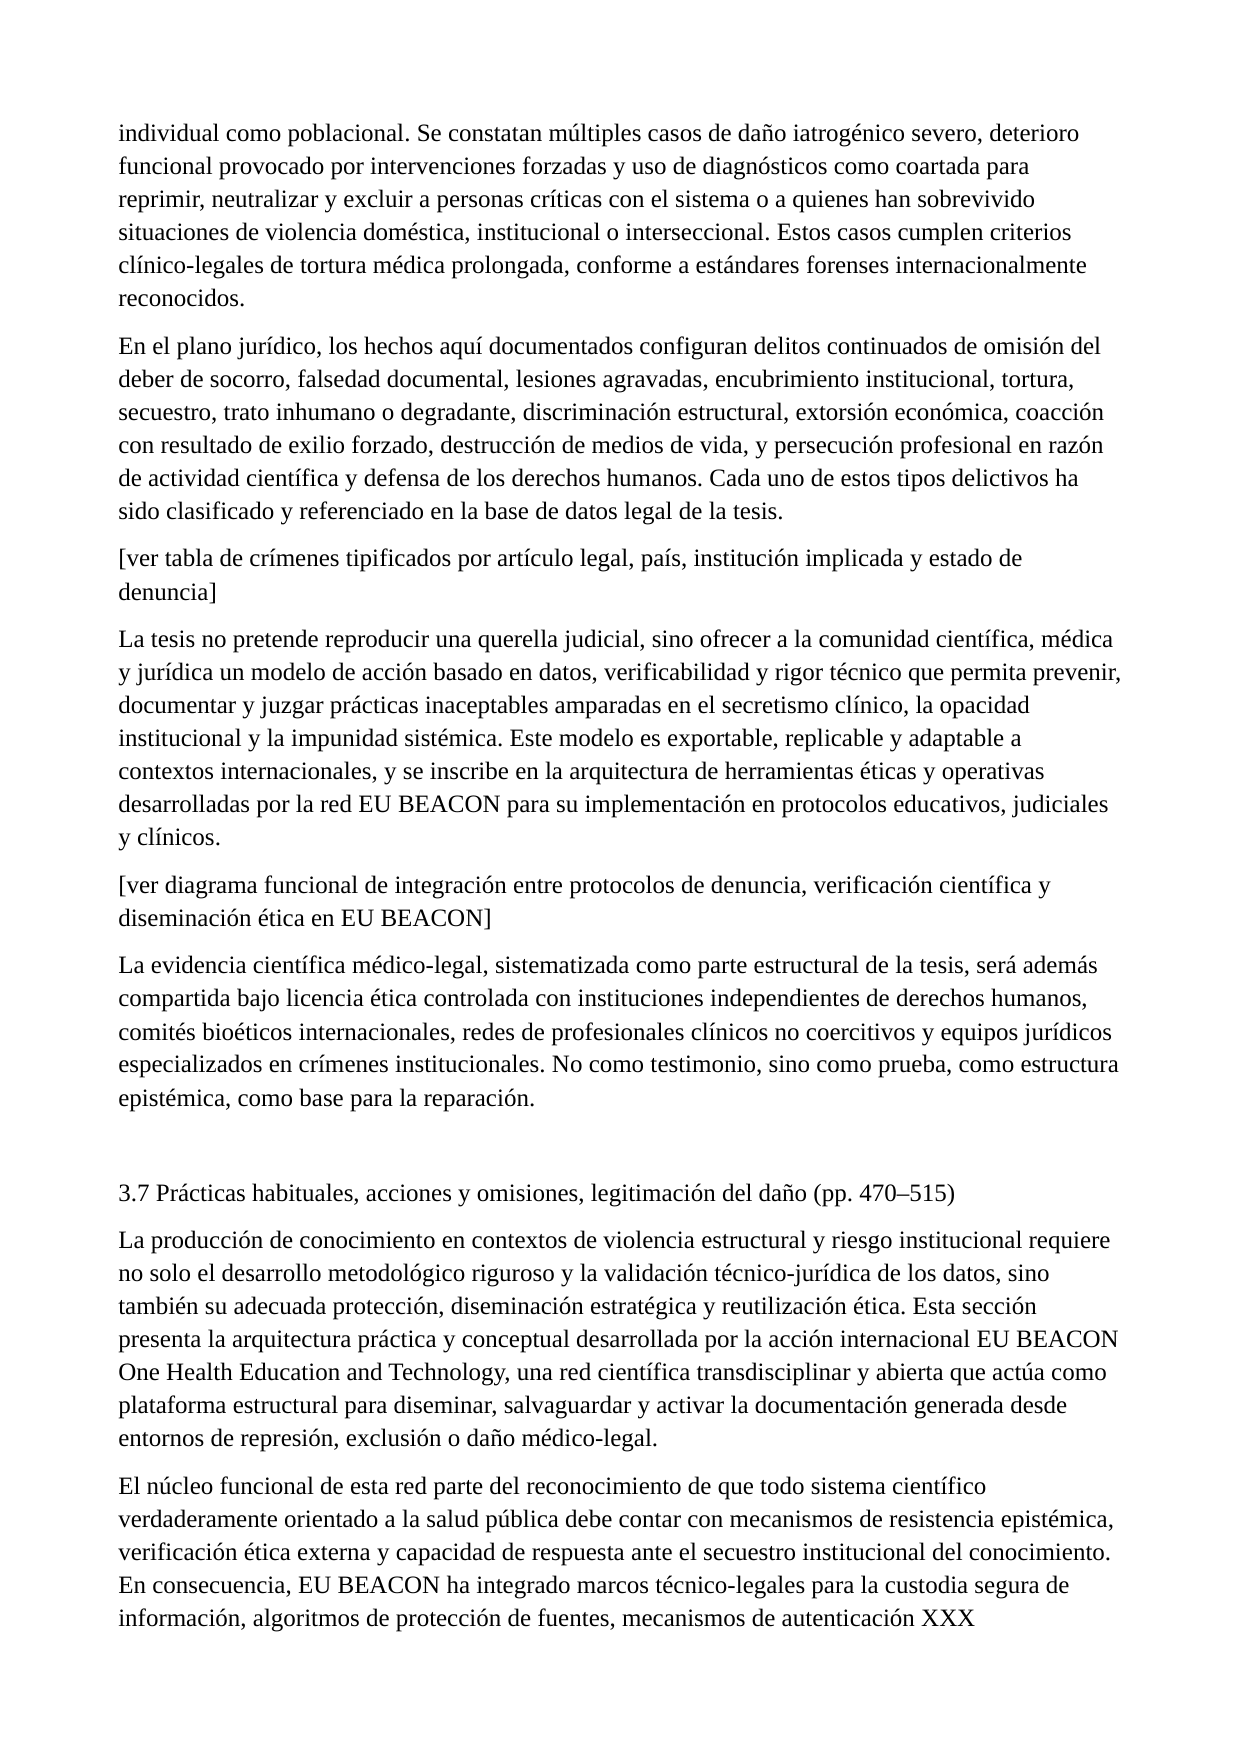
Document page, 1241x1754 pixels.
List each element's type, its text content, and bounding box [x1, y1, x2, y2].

text El núcleo funcional de esta red parte del reconocimiento de que todo sistema científico verdaderamente orientado a la salud pública debe contar con mecanismos de resistencia epistémica, verificación ética externa y capacidad de respuesta ante el secuestro institucional del conocimiento. En consecuencia, EU BEACON ha integrado marcos técnico-legales para la custodia segura de información, algoritmos de protección de fuentes, mecanismos de autenticación XXX [118, 1471, 1122, 1632]
text En el plano jurídico, los hechos aquí documentados configuran delitos continuados de omisión del deber de socorro, falsedad documental, lesiones agravadas, encubrimiento institucional, tortura, secuestro, trato inhumano o degradante, discriminación estructural, extorsión económica, coacción con resultado de exilio forzado, destrucción de medios de vida, y persecución profesional en razón de actividad científica y defensa de los derechos humanos. Cada uno de estos tipos delictivos ha sido clasificado y referenciado en la base de datos legal de la tesis. [118, 331, 1122, 525]
text [ver diagrama funcional de integración entre protocolos de denuncia, verificación científica y diseminación ética en EU BEACON] [118, 870, 1122, 932]
text [ver tabla de crímenes tipificados por artículo legal, país, institución implicada y estado de denuncia] [118, 543, 1122, 605]
text La tesis no pretende reproducir una querella judicial, sino ofrecer a la comunidad científica, médica y jurídica un modelo de acción basado en datos, verificabilidad y rigor técnico que permita prevenir, documentar y juzgar prácticas inaceptables amparadas en el secretismo clínico, la opacidad institucional y la impunidad sistémica. Este modelo es exportable, replicable y adaptable a contextos internacionales, y se inscribe en la arquitectura de herramientas éticas y operativas desarrolladas por la red EU BEACON para su implementación en protocolos educativos, judiciales y clínicos. [118, 624, 1122, 851]
text La producción de conocimiento en contextos de violencia estructural y riesgo institucional requiere no solo el desarrollo metodológico riguroso y la validación técnico-jurídica de los datos, sino también su adecuada protección, diseminación estratégica y reutilización ética. Esta sección presenta la arquitectura práctica y conceptual desarrollada por la acción internacional EU BEACON One Health Education and Technology, una red científica transdisciplinar y abierta que actúa como plataforma estructural para diseminar, salvaguardar y activar la documentación generada desde entornos de represión, exclusión o daño médico-legal. [118, 1225, 1122, 1452]
text La evidencia científica médico-legal, sistematizada como parte estructural de la tesis, será además compartida bajo licencia ética controlada con instituciones independientes de derechos humanos, comités bioéticos internacionales, redes de profesionales clínicos no coercitivos y equipos jurídicos especializados en crímenes institucionales. No como testimonio, sino como prueba, como estructura epistémica, como base para la reparación. [118, 951, 1122, 1111]
text individual como poblacional. Se constatan múltiples casos de daño iatrogénico severo, deterioro funcional provocado por intervenciones forzadas y uso de diagnósticos como coartada para reprimir, neutralizar y excluir a personas críticas con el sistema o a quienes han sobrevivido situaciones de violencia doméstica, institucional o interseccional. Estos casos cumplen criterios clínico-legales de tortura médica prolongada, conforme a estándares forenses internacionalmente reconocidos. [118, 118, 1122, 312]
text 3.7 Prácticas habituales, acciones y omisiones, legitimación del daño (pp. 470–515) [118, 1178, 1122, 1207]
